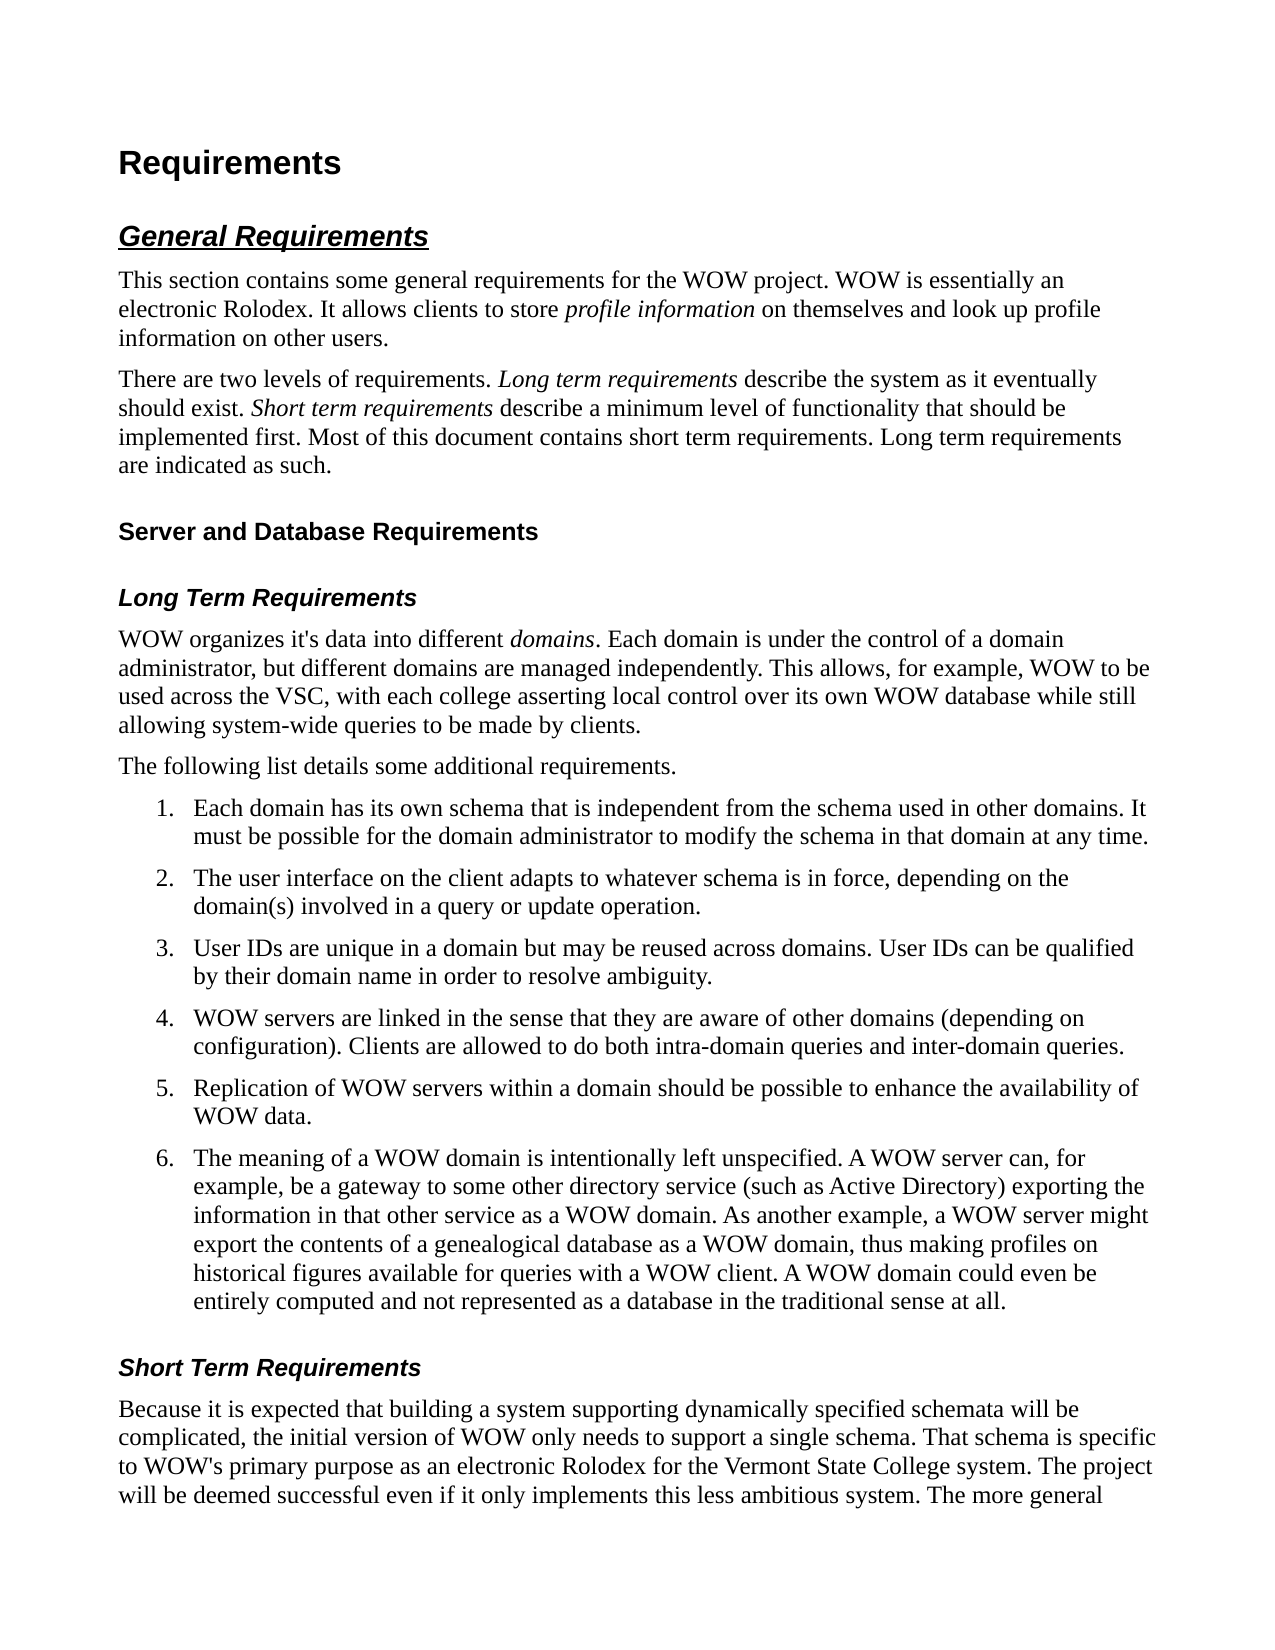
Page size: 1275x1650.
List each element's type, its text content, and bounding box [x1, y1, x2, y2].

text This section contains some general requirements for the WOW project. WOW is essentially an electronic Rolodex. It allows clients to store profile information on themselves and look up profile information on other users. [118, 265, 1157, 352]
list Each domain has its own schema that is independent from the schema used in other domains. It must be possible for the domain administrator to modify the schema in that domain at any time. [156, 793, 1157, 850]
list WOW servers are linked in the sense that they are aware of other domains (depending on configuration). Clients are allowed to do both intra-domain queries and inter-domain queries. [156, 1003, 1157, 1060]
list Replication of WOW servers within a domain should be possible to enhance the availability of WOW data. [156, 1073, 1157, 1130]
subtitle Long Term Requirements [118, 583, 1157, 611]
text Because it is expected that building a system supporting dynamically specified schemata will be complicated, the initial version of WOW only needs to support a single schema. That schema is specific to WOW's primary purpose as an electronic Rolodex for the Vermont State College system. The project will be deemed successful even if it only implements this less ambitious system. The more general [118, 1394, 1157, 1509]
list The user interface on the client adapts to whatever schema is in force, depending on the domain(s) involved in a query or update operation. [156, 863, 1157, 920]
text There are two levels of requirements. Long term requirements describe the system as it eventually should exist. Short term requirements describe a minimum level of functionality that should be implemented first. Most of this document contains short term requirements. Long term requirements are indicated as such. [118, 364, 1157, 479]
subtitle Short Term Requirements [118, 1353, 1157, 1381]
subtitle Requirements [118, 143, 1157, 182]
text WOW organizes it's data into different domains. Each domain is under the control of a domain administrator, but different domains are managed independently. This allows, for example, WOW to be used across the VSC, with each college asserting local control over its own WOW database while still allowing system-wide queries to be made by clients. [118, 624, 1157, 739]
subtitle General Requirements [118, 219, 1157, 253]
list User IDs are unique in a domain but may be reused across domains. User IDs can be qualified by their domain name in order to resolve ambiguity. [156, 933, 1157, 990]
text The following list details some additional requirements. [118, 751, 1157, 780]
subtitle Server and Database Requirements [118, 517, 1157, 545]
list The meaning of a WOW domain is intentionally left unspecified. A WOW server can, for example, be a gateway to some other directory service (such as Active Directory) exporting the information in that other service as a WOW domain. As another example, a WOW server might export the contents of a genealogical database as a WOW domain, thus making profiles on historical figures available for queries with a WOW client. A WOW domain could even be entirely computed and not represented as a database in the traditional sense at all. [156, 1143, 1157, 1315]
